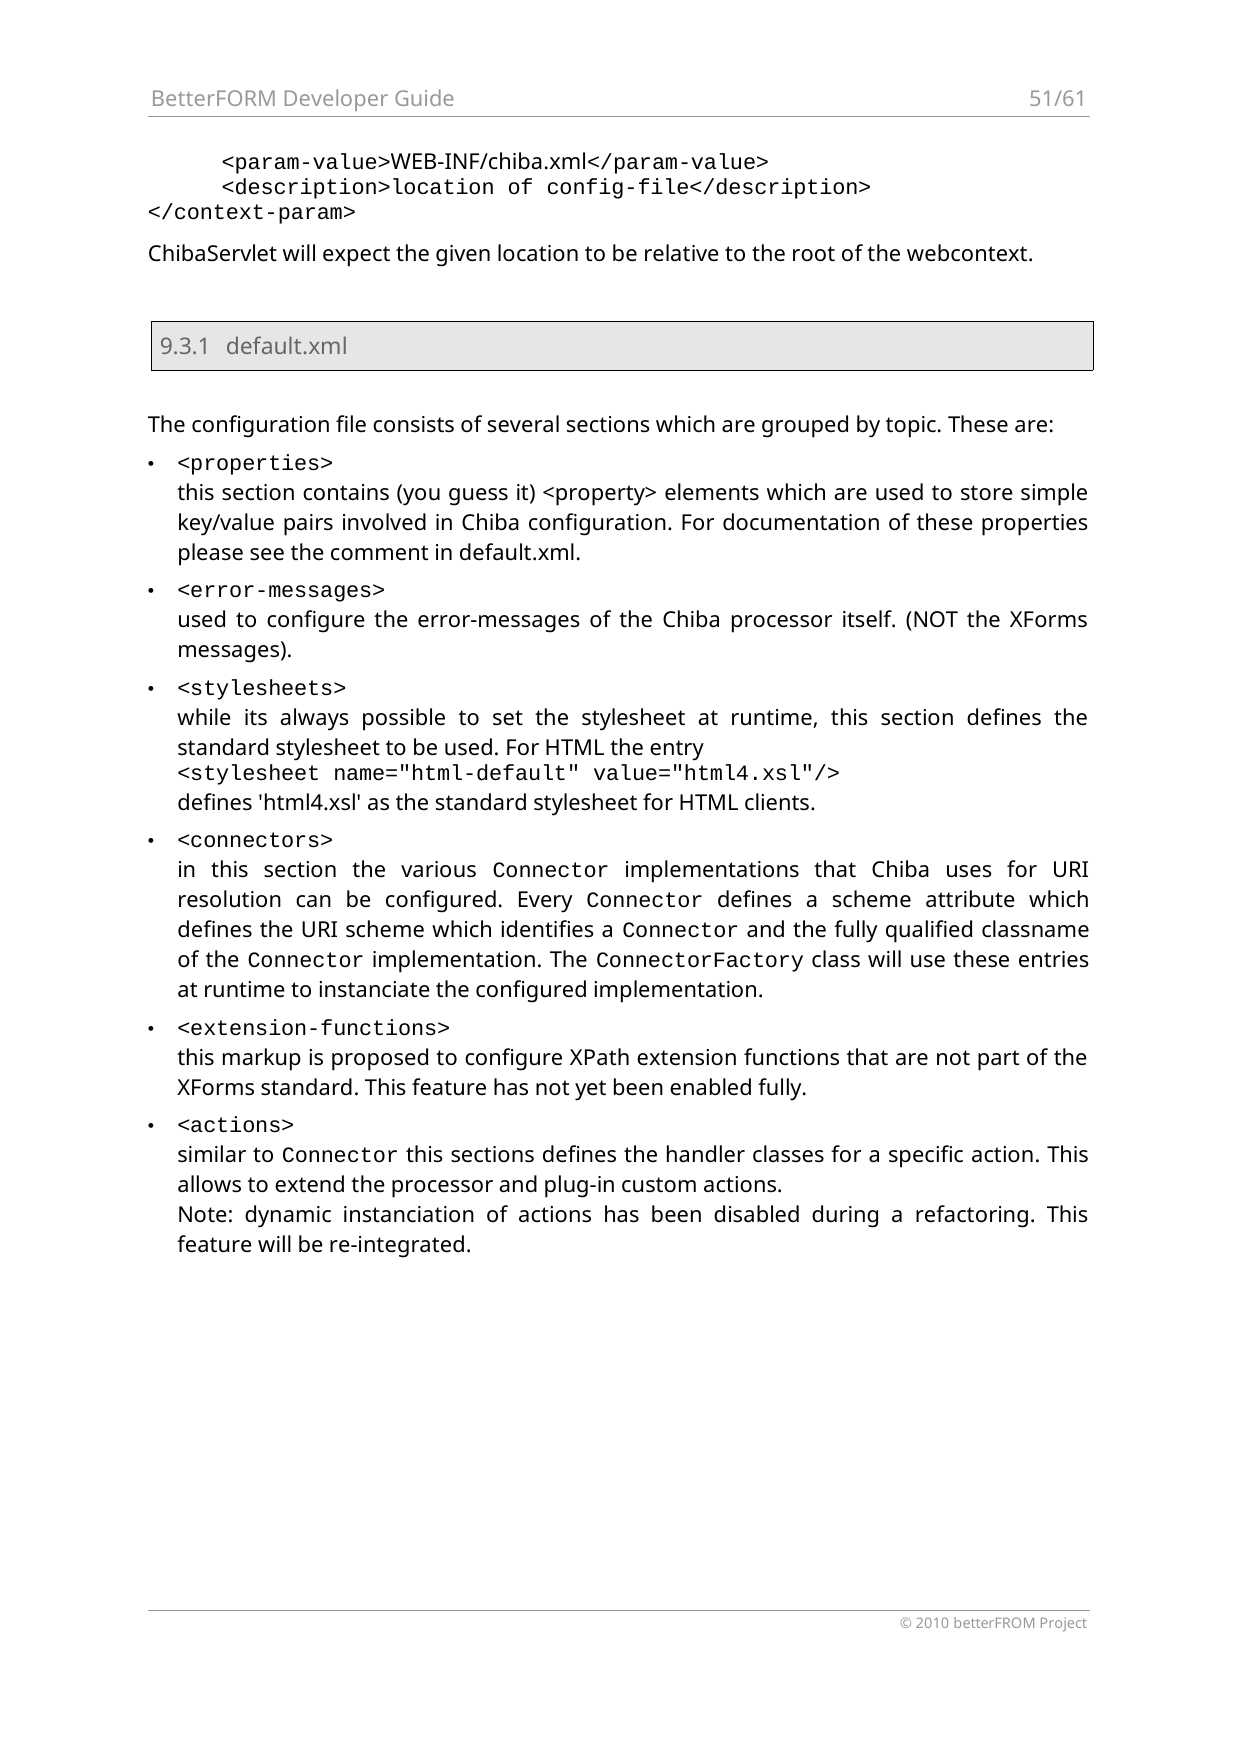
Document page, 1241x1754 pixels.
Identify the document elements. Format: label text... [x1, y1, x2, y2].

list <connectors> in this section the various Connector implementations that Chiba uses for URI resolution can be configured. Every Connector defines a scheme attribute which defines the URI scheme which identifies a Connector and the fully qualified classname of the Connector implementation. The ConnectorFactory class will use these entries at runtime to instanciate the configured implementation. [148, 829, 1090, 1004]
text The configuration file consists of several sections which are grouped by topic. These are: [148, 409, 1090, 439]
list <properties> this section contains (you guess it) <property> elements which are used to store simple key/value pairs involved in Chiba configuration. For documentation of these properties please see the comment in default.xml. [148, 452, 1090, 567]
list <extension-functions> this markup is proposed to configure XPath extension functions that are not part of the XForms standard. This feature has not yet been enabled fully. [148, 1017, 1090, 1102]
subtitle default.xml [152, 322, 1093, 370]
list <stylesheets> while its always possible to set the stylesheet at runtime, this section defines the standard stylesheet to be used. For HTML the entry <stylesheet name="html-default" value="html4.xsl"/> defines 'html4.xsl' as the standard stylesheet for HTML clients. [148, 677, 1090, 817]
text ChibaServlet will expect the given location to be relative to the root of the webcontext. [148, 238, 1090, 268]
list <error-messages> used to configure the error-messages of the Chiba processor itself. (NOT the XForms messages). [148, 579, 1090, 664]
text <param-value>WEB-INF/chiba.xml</param-value> <description>location of config-file</description> </context-param> [148, 146, 1090, 226]
list <actions> similar to Connector this sections defines the handler classes for a specific action. This allows to extend the processor and plug-in custom actions. Note: dynamic instanciation of actions has been disabled during a refactoring. This feature will be re-integrated. [148, 1114, 1090, 1259]
